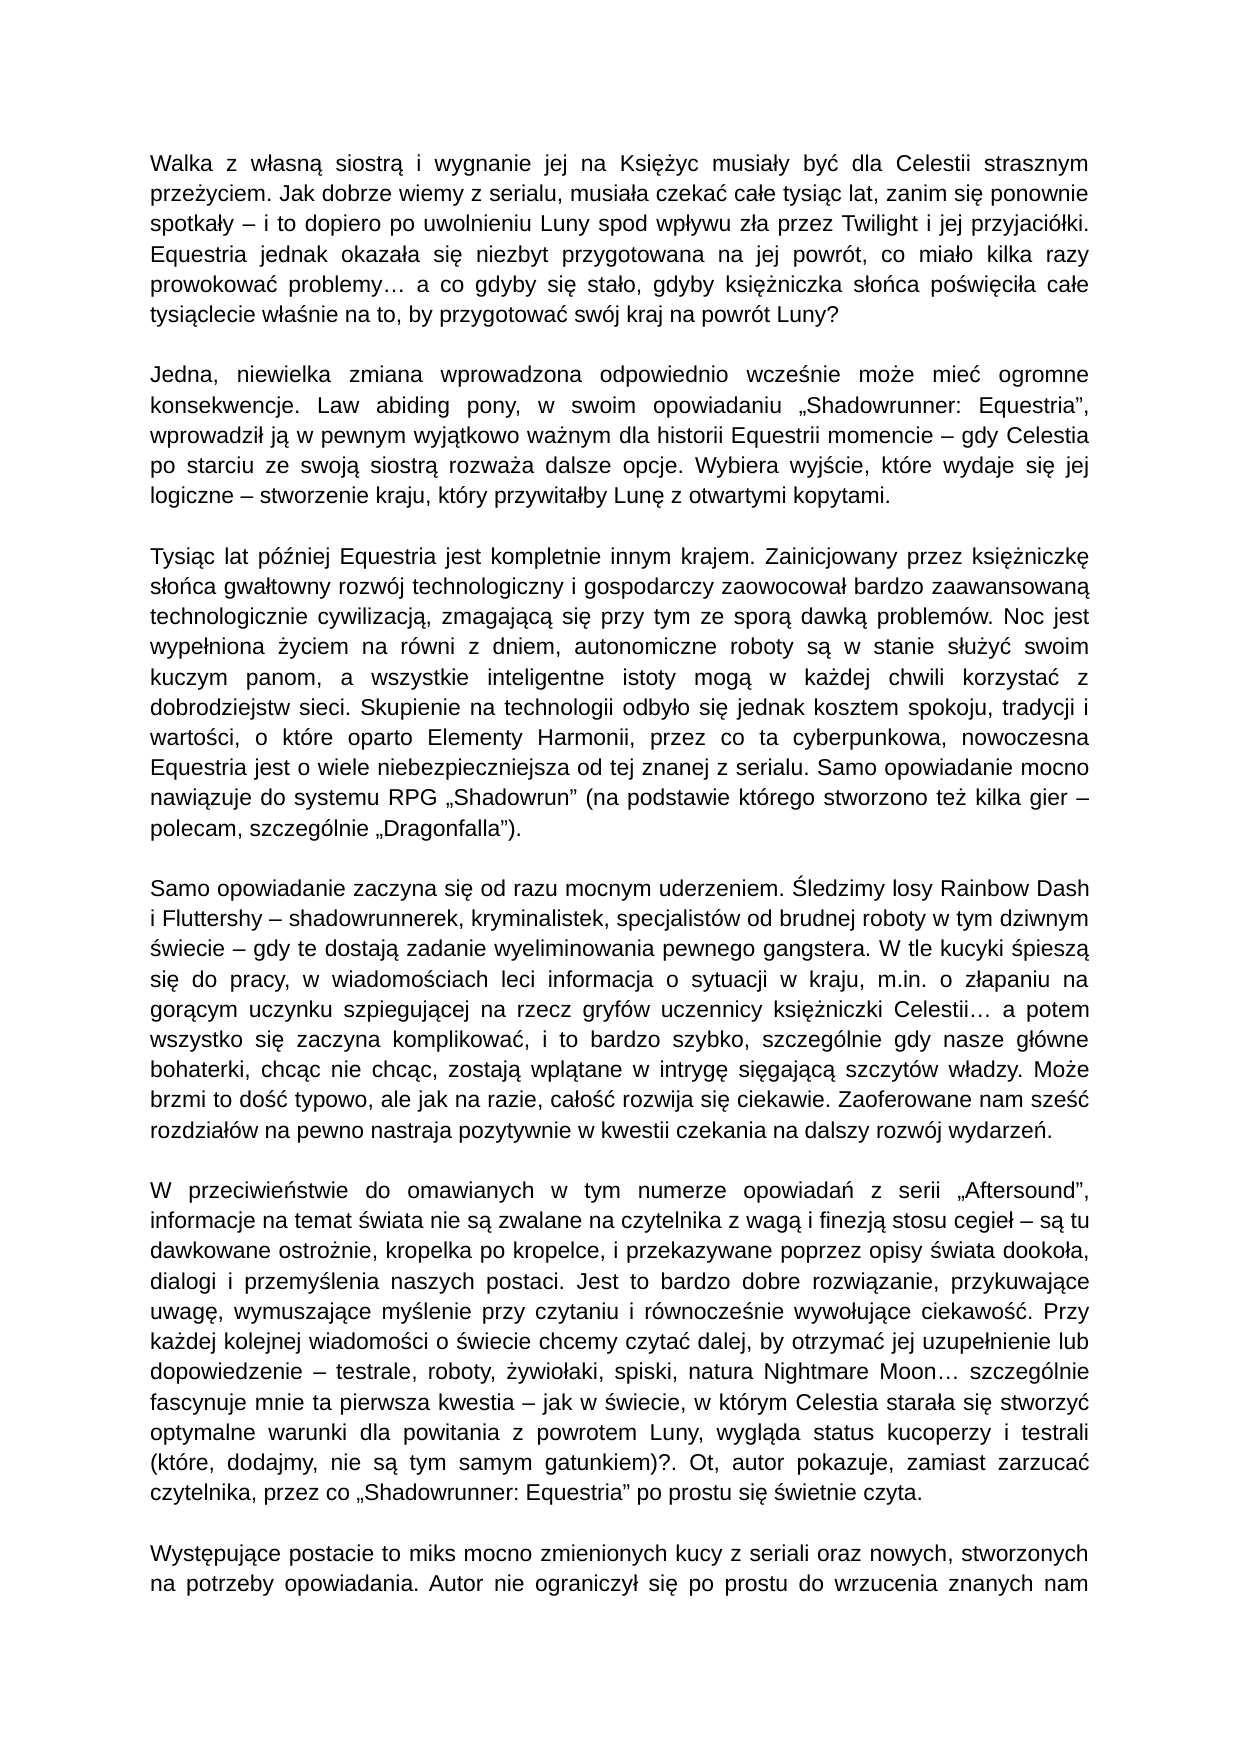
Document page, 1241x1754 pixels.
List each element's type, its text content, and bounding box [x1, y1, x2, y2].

text Jedna, niewielka zmiana wprowadzona odpowiednio wcześnie może mieć ogromne konsekwencje. Law abiding pony, w swoim opowiadaniu „Shadowrunner: Equestria”, wprowadził ją w pewnym wyjątkowo ważnym dla historii Equestrii momencie – gdy Celestia po starciu ze swoją siostrą rozważa dalsze opcje. Wybiera wyjście, które wydaje się jej logiczne – stworzenie kraju, który przywitałby Lunę z otwartymi kopytami. [150, 361, 1090, 509]
text W przeciwieństwie do omawianych w tym numerze opowiadań z serii „Aftersound”, informacje na temat świata nie są zwalane na czytelnika z wagą i finezją stosu cegieł – są tu dawkowane ostrożnie, kropelka po kropelce, i przekazywane poprzez opisy świata dookoła, dialogi i przemyślenia naszych postaci. Jest to bardzo dobre rozwiązanie, przykuwające uwagę, wymuszające myślenie przy czytaniu i równocześnie wywołujące ciekawość. Przy każdej kolejnej wiadomości o świecie chcemy czytać dalej, by otrzymać jej uzupełnienie lub dopowiedzenie – testrale, roboty, żywiołaki, spiski, natura Nightmare Moon… szczególnie fascynuje mnie ta pierwsza kwestia – jak w świecie, w którym Celestia starała się stworzyć optymalne warunki dla powitania z powrotem Luny, wygląda status kucoperzy i testrali (które, dodajmy, nie są tym samym gatunkiem)?. Ot, autor pokazuje, zamiast zarzucać czytelnika, przez co „Shadowrunner: Equestria” po prostu się świetnie czyta. [150, 1177, 1090, 1506]
text Tysiąc lat później Equestria jest kompletnie innym krajem. Zainicjowany przez księżniczkę słońca gwałtowny rozwój technologiczny i gospodarczy zaowocował bardzo zaawansowaną technologicznie cywilizacją, zmagającą się przy tym ze sporą dawką problemów. Noc jest wypełniona życiem na równi z dniem, autonomiczne roboty są w stanie służyć swoim kuczym panom, a wszystkie inteligentne istoty mogą w każdej chwili korzystać z dobrodziejstw sieci. Skupienie na technologii odbyło się jednak kosztem spokoju, tradycji i wartości, o które oparto Elementy Harmonii, przez co ta cyberpunkowa, nowoczesna Equestria jest o wiele niebezpieczniejsza od tej znanej z serialu. Samo opowiadanie mocno nawiązuje do systemu RPG „Shadowrun” (na podstawie którego stworzono też kilka gier – polecam, szczególnie „Dragonfalla”). [150, 543, 1090, 841]
text Samo opowiadanie zaczyna się od razu mocnym uderzeniem. Śledzimy losy Rainbow Dash i Fluttershy – shadowrunnerek, kryminalistek, specjalistów od brudnej roboty w tym dziwnym świecie – gdy te dostają zadanie wyeliminowania pewnego gangstera. W tle kucyki śpieszą się do pracy, w wiadomościach leci informacja o sytuacji w kraju, m.in. o złapaniu na gorącym uczynku szpiegującej na rzecz gryfów uczennicy księżniczki Celestii… a potem wszystko się zaczyna komplikować, i to bardzo szybko, szczególnie gdy nasze główne bohaterki, chcąc nie chcąc, zostają wplątane w intrygę sięgającą szczytów władzy. Może brzmi to dość typowo, ale jak na razie, całość rozwija się ciekawie. Zaoferowane nam sześć rozdziałów na pewno nastraja pozytywnie w kwestii czekania na dalszy rozwój wydarzeń. [150, 875, 1090, 1143]
text Walka z własną siostrą i wygnanie jej na Księżyc musiały być dla Celestii strasznym przeżyciem. Jak dobrze wiemy z serialu, musiała czekać całe tysiąc lat, zanim się ponownie spotkały – i to dopiero po uwolnieniu Luny spod wpływu zła przez Twilight i jej przyjaciółki. Equestria jednak okazała się niezbyt przygotowana na jej powrót, co miało kilka razy prowokować problemy… a co gdyby się stało, gdyby księżniczka słońca poświęciła całe tysiąclecie właśnie na to, by przygotować swój kraj na powrót Luny? [150, 150, 1090, 327]
text Występujące postacie to miks mocno zmienionych kucy z seriali oraz nowych, stworzonych na potrzeby opowiadania. Autor nie ograniczył się po prostu do wrzucenia znanych nam [150, 1539, 1090, 1596]
